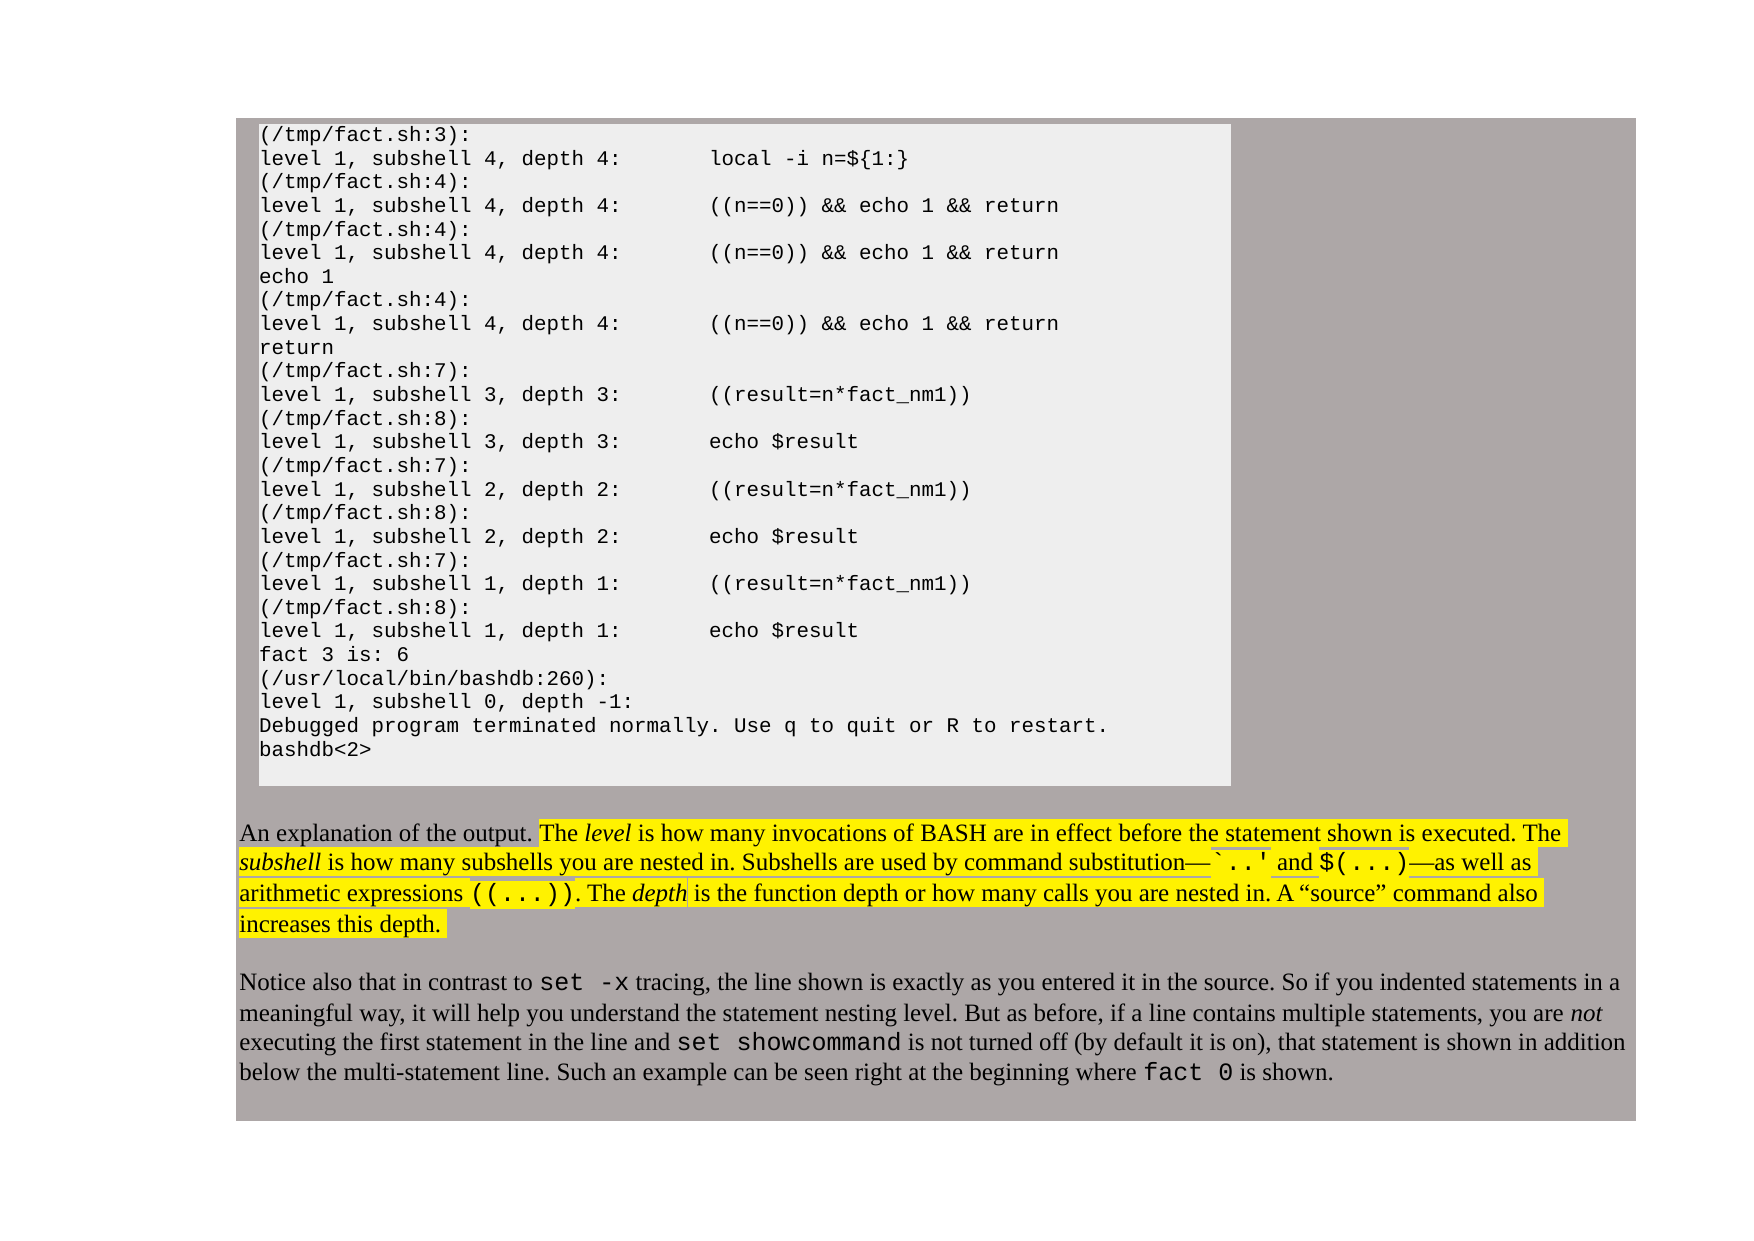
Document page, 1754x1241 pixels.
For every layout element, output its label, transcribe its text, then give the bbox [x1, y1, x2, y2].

table_header (/tmp/fact.sh:3): level 1, subshell 4, depth 4: local -i n=${1:} (/tmp/fact.sh:4): level 1, subshell 4, depth 4: ((n==0)) && echo 1 && return (/tmp/fact.sh:4): level 1, subshell 4, depth 4: ((n==0)) && echo 1 && return echo 1 (/tmp/fact.sh:4): level 1, subshell 4, depth 4: ((n==0)) && echo 1 && return return (/tmp/fact.sh:7): level 1, subshell 3, depth 3: ((result=n*fact_nm1)) (/tmp/fact.sh:8): level 1, subshell 3, depth 3: echo $result (/tmp/fact.sh:7): level 1, subshell 2, depth 2: ((result=n*fact_nm1)) (/tmp/fact.sh:8): level 1, subshell 2, depth 2: echo $result (/tmp/fact.sh:7): level 1, subshell 1, depth 1: ((result=n*fact_nm1)) (/tmp/fact.sh:8): level 1, subshell 1, depth 1: echo $result fact 3 is: 6 (/usr/local/bin/bashdb:260): level 1, subshell 0, depth -1: Debugged program terminated normally. Use q to quit or R to restart. bashdb<2> [256, 121, 1234, 818]
table_header An explanation of the output. The level is how many invocations of BASH are in effect before the statement shown is executed. The subshell is how many subshells you are nested in. Subshells are used by command substitution—`..' and $(...)—as well as arithmetic expressions ((...)). The depth is the function depth or how many calls you are nested in. A “source” command also increases this depth. Notice also that in contrast to set -x tracing, the line shown is exactly as you entered it in the source. So if you indented statements in a meaningful way, it will help you understand the statement nesting level. But as before, if a line contains multiple statements, you are not executing the first statement in the line and set showcommand is not turned off (by default it is on), that statement is shown in addition below the multi-statement line. Such an example can be seen right at the beginning where fact 0 is shown. [236, 118, 1636, 1121]
table_header [239, 121, 256, 818]
